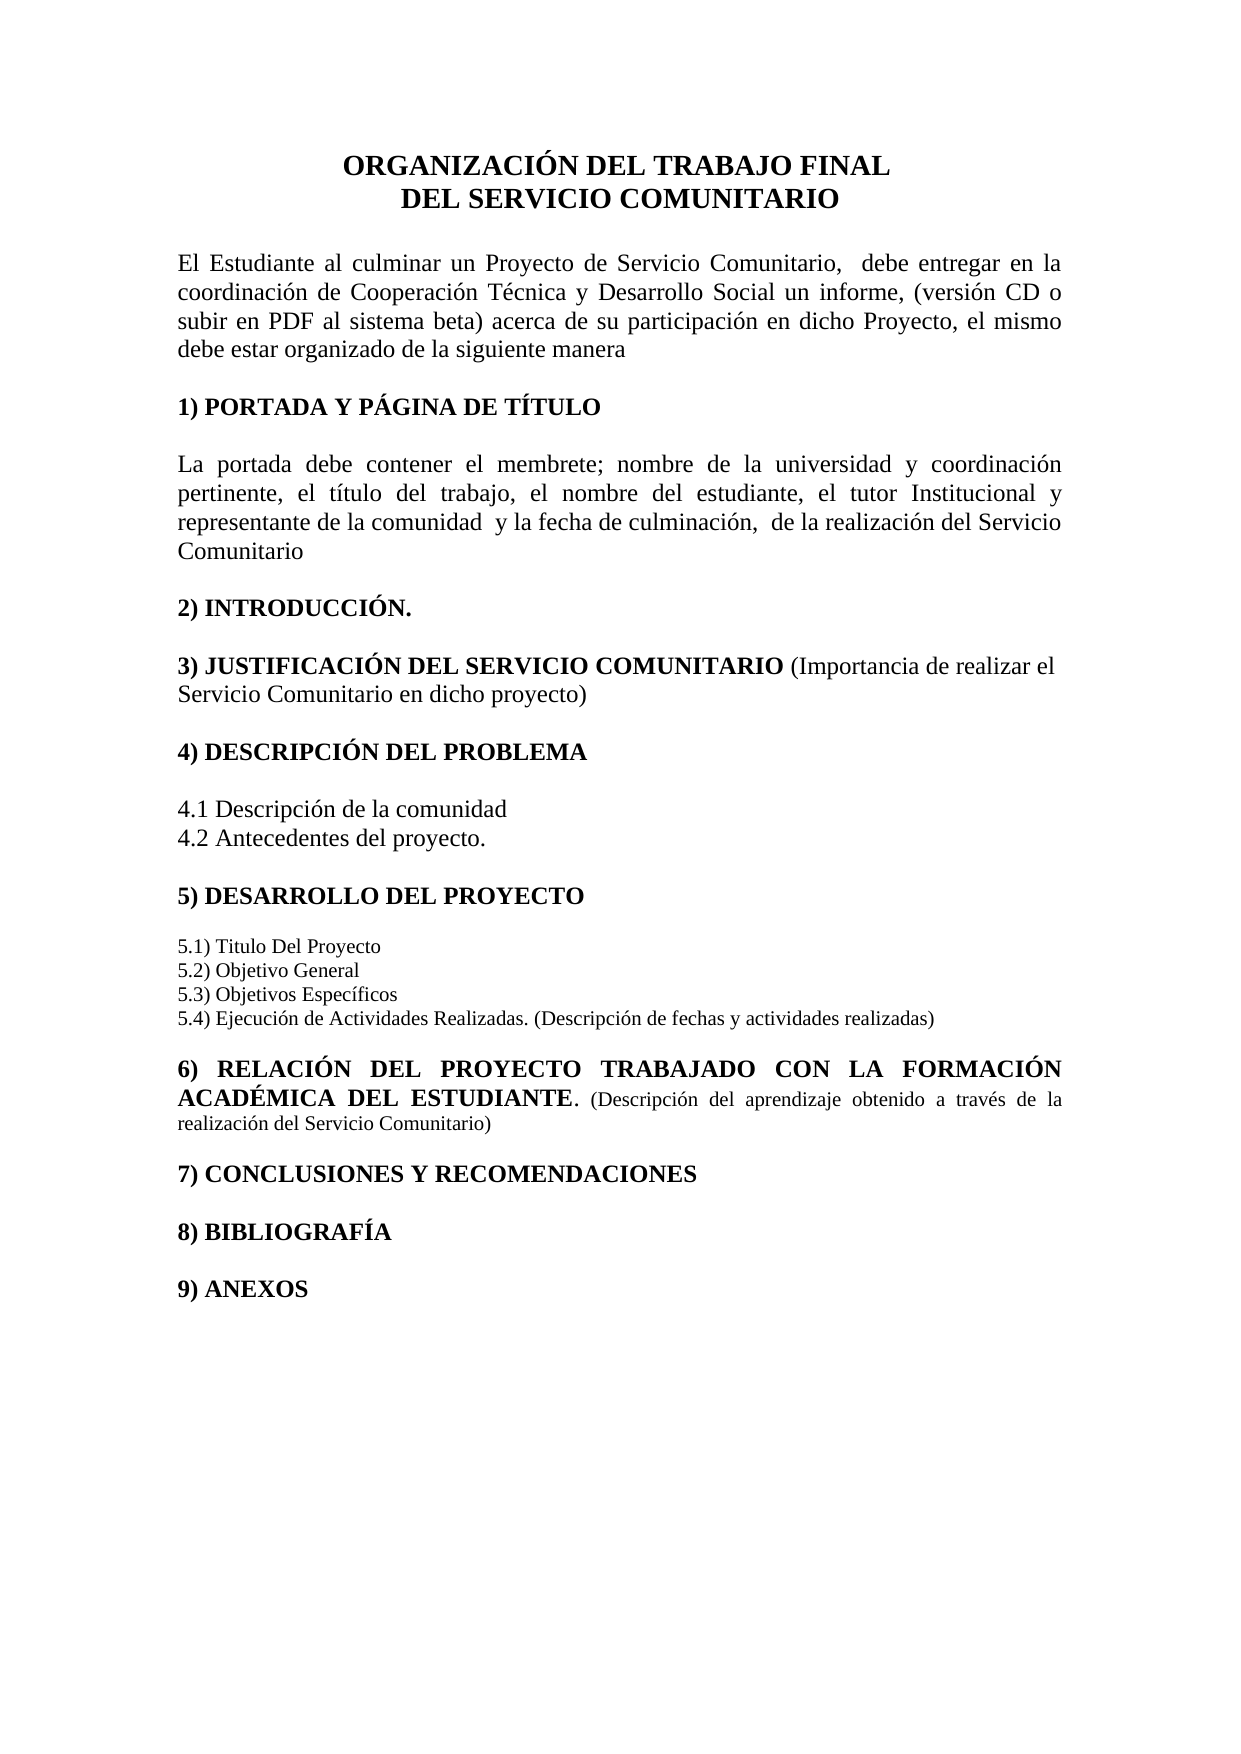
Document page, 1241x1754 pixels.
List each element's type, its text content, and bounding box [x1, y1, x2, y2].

text 5.2) Objetivo General [177, 958, 1063, 982]
text 5.1) Titulo Del Proyecto [177, 933, 1063, 958]
text El Estudiante al culminar un Proyecto de Servicio Comunitario, debe entregar en la coordinación de Cooperación Técnica y Desarrollo Social un informe, (versión CD o subir en PDF al sistema beta) acerca de su participación en dicho Proyecto, el mismo debe estar organizado de la siguiente manera [177, 248, 1063, 363]
text 5.3) Objetivos Específicos [177, 982, 1063, 1006]
text ORGANIZACIÓN DEL TRABAJO FINAL [177, 148, 1063, 181]
text 8) Bibliografía [177, 1217, 1063, 1246]
text 4.1 Descripción de la comunidad [177, 794, 1063, 823]
text 2) INTRODUCCIÓN. [177, 593, 1063, 622]
text 6) RELACIÓN DEL PROYECTO TRABAJADO CON LA FORMACIÓN ACADÉMICA DEL ESTUDIANTE. (Descripción del aprendizaje obtenido a través de la realización del Servicio Comunitario) [177, 1054, 1063, 1135]
text 4.2 Antecedentes del proyecto. [177, 823, 1063, 852]
text 5) DESARROLLO DEL PROYECTO [177, 881, 1063, 909]
text 5.4) Ejecución de Actividades Realizadas. (Descripción de fechas y actividades realizadas) [177, 1006, 1063, 1030]
text 3) JUSTIFICACIÓN DEL SERVICIO COMUNITARIO (Importancia de realizar el Servicio Comunitario en dicho proyecto) [177, 651, 1063, 708]
text La portada debe contener el membrete; nombre de la universidad y coordinación pertinente, el título del trabajo, el nombre del estudiante, el tutor Institucional y representante de la comunidad y la fecha de culminación, de la realización del Servicio Comunitario [177, 449, 1063, 564]
text 4) DESCRIPCIÓN DEL PROBLEMA [177, 737, 1063, 766]
text 1) PORTADA Y PÁGINA DE TÍTULO [177, 392, 1063, 421]
text 7) CONCLUSIONES Y RECOMENDACIONES [177, 1159, 1063, 1188]
text DEL SERVICIO COMUNITARIO [177, 181, 1063, 215]
text 9) Anexos [177, 1274, 1063, 1303]
